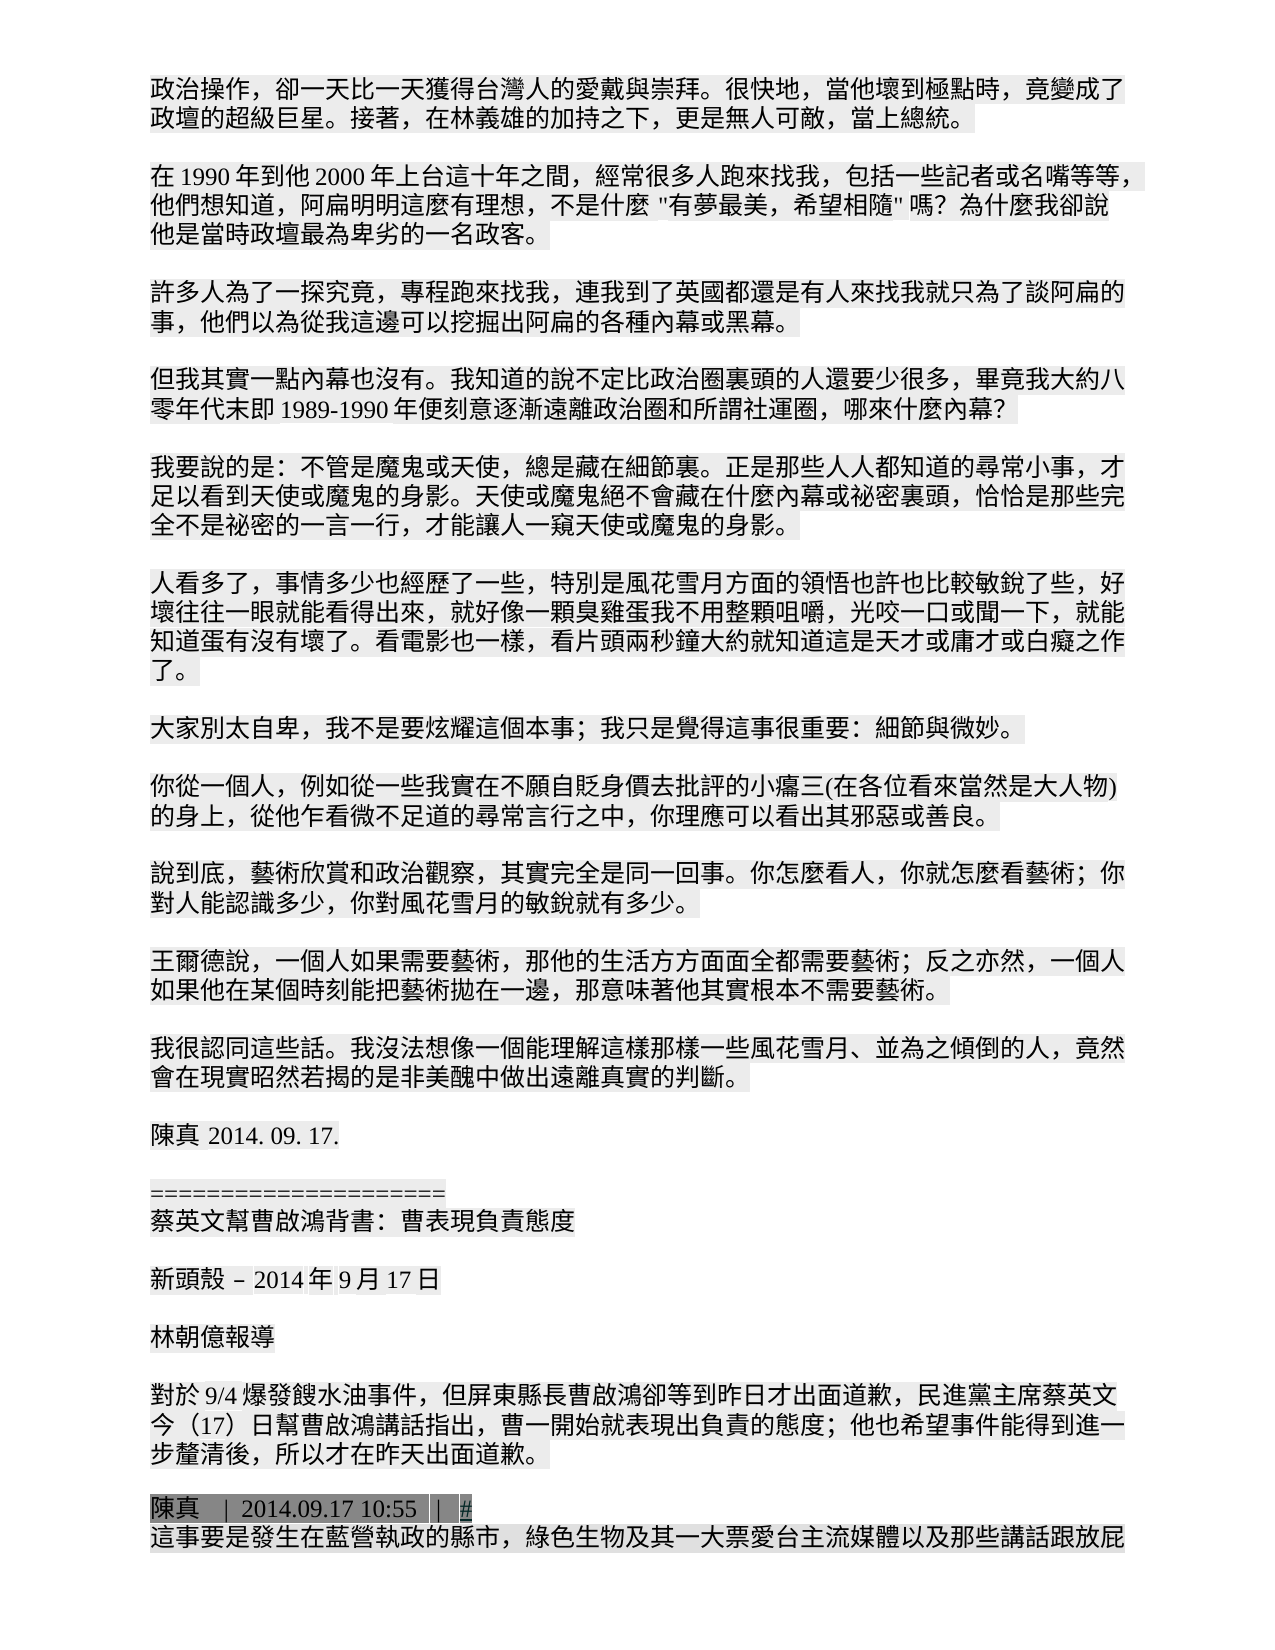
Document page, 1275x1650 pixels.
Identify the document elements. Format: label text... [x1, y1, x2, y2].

text (續) 黨外時，有所謂雞兔能否同籠或應分道的揚鑣的路線之爭。雞表戰鬥，表理想，表剛正不阿，反對參與任何選舉；兔則是兔女郎，兔寶寶，溫柔諂媚，取悅敵人，認同既有體制，努力爭權奪利。 雞就是所謂 "新潮流"，兔則是 "美麗島" 系。雞首代表人就是邱義仁及陳水扁等極少數人，兔則佔絕大多數。 各位也許不相信，但事實的確如此，當雞兔鬥爭得很厲害時，陳水扁一度被視為跟林義雄一樣的人格者，甚至黨外雜誌還曾出版一本書籍一般的專刊，詳細比較林義雄和陳水扁在性格與人格方面兩人的高度相似性。 我是1986年認識阿扁，地點就在台灣第一次的群眾運動場合上，抗爭主題是反抗蔣家暴政，要求解除戒嚴。鄭南榕發起，阿扁是那次活動的靈魂人物。 蔣經國還在世時，蔣家是完全不能碰的；在戒嚴底下，聚眾抗議是唯一死刑，亦即死刑是唯一選項。因此，包括我在內，一些積極參與者事先寫下遺囑，抱著一去不復返的決心。 這次抗爭留下一張流傳至今的照片，幾個人共同高舉一張白布條，上面寫著在當時足以抄家滅族的六個字："反戒嚴，抗蔣家"。我就是高舉這白布條的人之一。 現在的人也許已完全無法想像反戒嚴抗蔣家有何恐怖。但由底下一事，可見一斑。在那次抗爭之後的隔年，黃昭輝出來競選民代，把這張照片放大，弄成競選傳單(因為黃昭輝也是當時幾個高舉這白布條的人之一)，立即引來大批軍警特務包圍競選總部。 那天我在總部現場，在極度混亂的肢體衝突中，我看到一個警察首長，企圖用身體擋住宣傳車，歇斯底里地高喊說，就算死，也絕不能讓這張刊載 "反戒嚴、抗蔣家" 照片的傳單流傳出去。 只不過一張照片，卻高度敏感，因為它挑戰了絕不能挑戰的禁忌，例如蔣家，例如戒嚴令底下的聚眾抗爭。 民進黨執政後，在一些我實在看了會吐的所謂歷史影片及歷史教材上，陸續看過幾次這張照片及當時罕見的錄影。 在當時，黨外的確可以分成雞兔兩種動物。雞很少，兔則佔了絕對多數，我加入雞這一方。當然，當年那些兔，現在每一隻都很勇猛，像獅子一樣，很嚇人。 在當時那樣一種氛圍下，說來慚愧，我的確一度以為陳水扁是個像林義雄那樣的人。因此，當他因為蓬萊島案去坐牢時，我還引用孫觀漢寫給柏楊的書信說，"如果有可能，我真真願意替你坐牢"，發表在黨外雜誌上。 我對阿扁的信任到了這樣一種地步，甚至當他每逢選舉前夕總會出狀況，例如什麼被國民黨下毒等等，我亦不疑另有隱情或造假。雖然幾次我就近在咫尺，明明剛剛看他還生龍活虎，怎麼一會兒準備要上台了，就突然氣如游絲，彷彿不久於人世，而且還吊著點滴，說是被國民黨下毒，必須用擔架抬進群眾會場。讓群眾看了非常心疼，群情激憤，痛恨國民黨竟然連下毒這種奧步也使出來。 但是，很快地，不出兩年，我就馬上看清阿扁的真實樣貌，並且開始懷疑起那些如後來的319槍擊案一般，總是剛好發生在選舉前後的所謂暗殺、下毒、政治車禍等等事件。 不過，真正讓我看清阿扁倒不是這些很可能是做假的重大往事，而是一些極其細微而平常的 "小事"；我從這些大家都能觀察到的小事中，看出他的壞。 阿扁是個好爸爸好丈夫，但他卻是個最惡劣的政客。也因此，我大約在1990年開始寫文章批評阿扁，並給他取了個綽號叫 "天下第一大壞蛋"。 阿扁本來是沒什麼支持者的，不算政治明星。但是，隨著他越來越荒唐的各種卑劣手段與政治操作，卻一天比一天獲得台灣人的愛戴與崇拜。很快地，當他壞到極點時，竟變成了政壇的超級巨星。接著，在林義雄的加持之下，更是無人可敵，當上總統。 在1990年到他2000年上台這十年之間，經常很多人跑來找我，包括一些記者或名嘴等等，他們想知道，阿扁明明這麼有理想，不是什麼 "有夢最美，希望相隨" 嗎？為什麼我卻說他是當時政壇最為卑劣的一名政客。 許多人為了一探究竟，專程跑來找我，連我到了英國都還是有人來找我就只為了談阿扁的事，他們以為從我這邊可以挖掘出阿扁的各種內幕或黑幕。 但我其實一點內幕也沒有。我知道的說不定比政治圈裏頭的人還要少很多，畢竟我大約八零年代末即1989-1990年便刻意逐漸遠離政治圈和所謂社運圈，哪來什麼內幕？ 我要說的是：不管是魔鬼或天使，總是藏在細節裏。正是那些人人都知道的尋常小事，才足以看到天使或魔鬼的身影。天使或魔鬼絕不會藏在什麼內幕或祕密裏頭，恰恰是那些完全不是祕密的一言一行，才能讓人一窺天使或魔鬼的身影。 人看多了，事情多少也經歷了一些，特別是風花雪月方面的領悟也許也比較敏銳了些，好壞往往一眼就能看得出來，就好像一顆臭雞蛋我不用整顆咀嚼，光咬一口或聞一下，就能知道蛋有沒有壞了。看電影也一樣，看片頭兩秒鐘大約就知道這是天才或庸才或白癡之作了。 大家別太自卑，我不是要炫耀這個本事；我只是覺得這事很重要：細節與微妙。 你從一個人，例如從一些我實在不願自貶身價去批評的小癟三(在各位看來當然是大人物)的身上，從他乍看微不足道的尋常言行之中，你理應可以看出其邪惡或善良。 說到底，藝術欣賞和政治觀察，其實完全是同一回事。你怎麼看人，你就怎麼看藝術；你對人能認識多少，你對風花雪月的敏銳就有多少。 王爾德說，一個人如果需要藝術，那他的生活方方面面全都需要藝術；反之亦然，一個人如果他在某個時刻能把藝術拋在一邊，那意味著他其實根本不需要藝術。 我很認同這些話。我沒法想像一個能理解這樣那樣一些風花雪月、並為之傾倒的人，竟然會在現實昭然若揭的是非美醜中做出遠離真實的判斷。 陳真 2014. 09. 17. ===================== 蔡英文幫曹啟鴻背書：曹表現負責態度 新頭殼 – 2014年9月17日 林朝億報導 對於9/4爆發餿水油事件，但屏東縣長曹啟鴻卻等到昨日才出面道歉，民進黨主席蔡英文今（17）日幫曹啟鴻講話指出，曹一開始就表現出負責的態度；他也希望事件能得到進一步釐清後，所以才在昨天出面道歉。 [150, 75, 1125, 1469]
text 這事要是發生在藍營執政的縣市，綠色生物及其一大票愛台主流媒體以及那些講話跟放屁沒兩樣的親綠學者或文人、名嘴或什麼碗糕社運人士、民主人權鬥士及陰暗猥瑣的忠黨愛國學生與所謂網軍們，恐怕不知道要怎麼發出救國救民的正義怒吼了。 這樣一種現象如此顯著，但你看了會生氣嗎？一定不會。當世界以一種不可思議的速度往前飛奔時，這個社會卻反方向急速演化。你會覺得很可悲嗎？一定也不會。 這樣一種不在乎，恐怕才是問題所在。一個人光 "懂得" 某些事是沒有任何意義的，因為意義不是來自懂不懂，而是來自有沒有感覺。就好像一個人不會因為他懂得聖經上每個句子而成為一名基督徒。 一個人說他看不懂某部電影或聽不懂某一首曲子，這意思其實只是等於說他對那部電影、那首音樂沒感覺，因為電影或音樂乃至詩般的文字、影像，並不是一種懂或不懂的東西，就如我不需要懂得一朵花的相關植物學知識也能喜歡她一樣；我不需要懂得天文也能愛天上的星。 在我的經驗中，你永遠不可能讓一個人對他原本沒感覺的東西產生感覺。這意味著，任何相關的努力全屬徒勞，絲毫沒用的，註定失敗。 在一種註定絕望的命運中，也許那原本毫無意義的事物卻因為它的註定失敗而取得意義。你給一段枯木澆水是沒有意義的，就算澆一千年也不會開花長出果實來，但如果你明知絕望而仍持續，在命定的絕望中，事物會變得不一樣。 維根斯坦說，如果有人跟我說 "我會好好努力，因為我相信明天會更好"，我聽了沒啥感覺，好或不好又如何？！但如果有人跟我說，"我實在看不出來明天會更好的任何跡象，但我依然相信著明天"，維根斯坦說，這樣的人贏得我的心。 陳真 =============== 屏縣府5局處長 只下台「2個月」 聯合新聞網作者記者翁禎霞、陳沛佑╱屏東縣報導 | 聯合新聞網 – 2014年9月17日 上午3:06 餿水油風暴爆發十二天，屏東縣長曹啟鴻昨天終於率縣府團隊道歉，「我們該拜老農為師」。曹啟鴻並宣布衛生、環保、城鄉、農業及地政等五局處長，將在完成地下工廠清查工作之後，自十一月起下台負責。 十一月走人 無損權益 不過，曹啟鴻的任期到十二月廿五日，即使這五位首長不下台，其中二人是政務官，必須要和曹同進退，另三人提前下台也可轉任事務官，曹要他們十一月一日下台，對個人權益幾無影響。 這次餿水油事件起因於屏東縣一家地下油廠，屏縣府四年稽查十次完全不知是黑心油基地，最後是一名老農跨縣檢舉才被揭發，縣府的無力作為連日來遭批評，曹啟鴻在事發後僅公開面對媒體一次，被指「神隱」、「龜縮」。 [150, 1523, 1125, 1553]
text 陳真 | 2014.09.17 10:55 | # [150, 1494, 1125, 1523]
